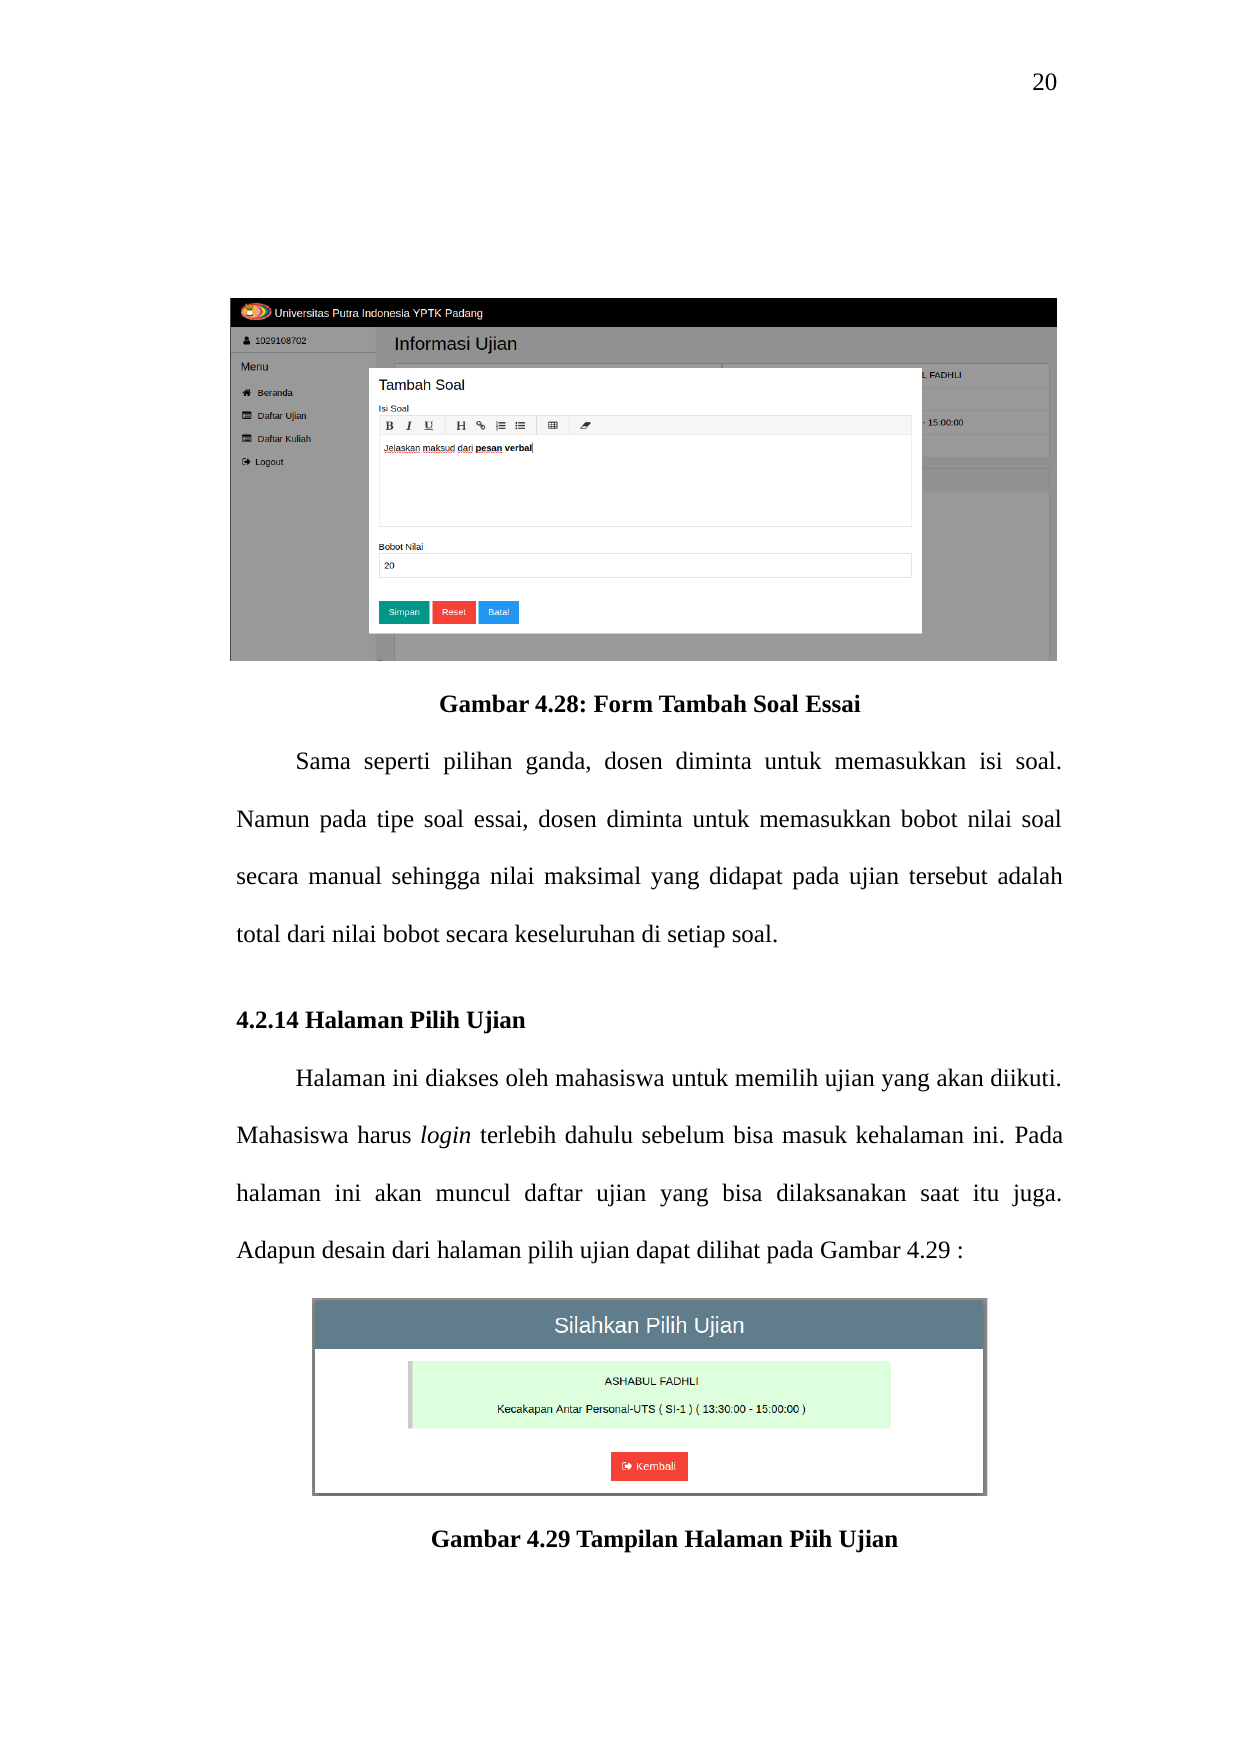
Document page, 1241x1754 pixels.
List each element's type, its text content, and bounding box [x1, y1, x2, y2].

list Gambar 4.29 Tampilan Halaman Piih Ujian [236, 1293, 1063, 1553]
text Gambar 4.28: Form Tambah Soal Essai [236, 295, 1063, 718]
text Sama seperti pilihan ganda, dosen diminta untuk memasukkan isi soal. Namun pada tipe soal essai, dosen diminta untuk memasukkan bobot nilai soal secara manual sehingga nilai maksimal yang didapat pada ujian tersebut adalah total dari nilai bobot secara keseluruhan di setiap soal. [236, 746, 1063, 948]
picture [230, 298, 1057, 661]
text Halaman ini diakses oleh mahasiswa untuk memilih ujian yang akan diikuti. Mahasiswa harus login terlebih dahulu sebelum bisa masuk kehalaman ini. Pada halaman ini akan muncul daftar ujian yang bisa dilaksanakan saat itu juga. Adapun desain dari halaman pilih ujian dapat dilihat pada Gambar 4.29 : [236, 1063, 1063, 1264]
picture [312, 1298, 988, 1496]
subtitle 4.2.14 Halaman Pilih Ujian [236, 1005, 1063, 1034]
